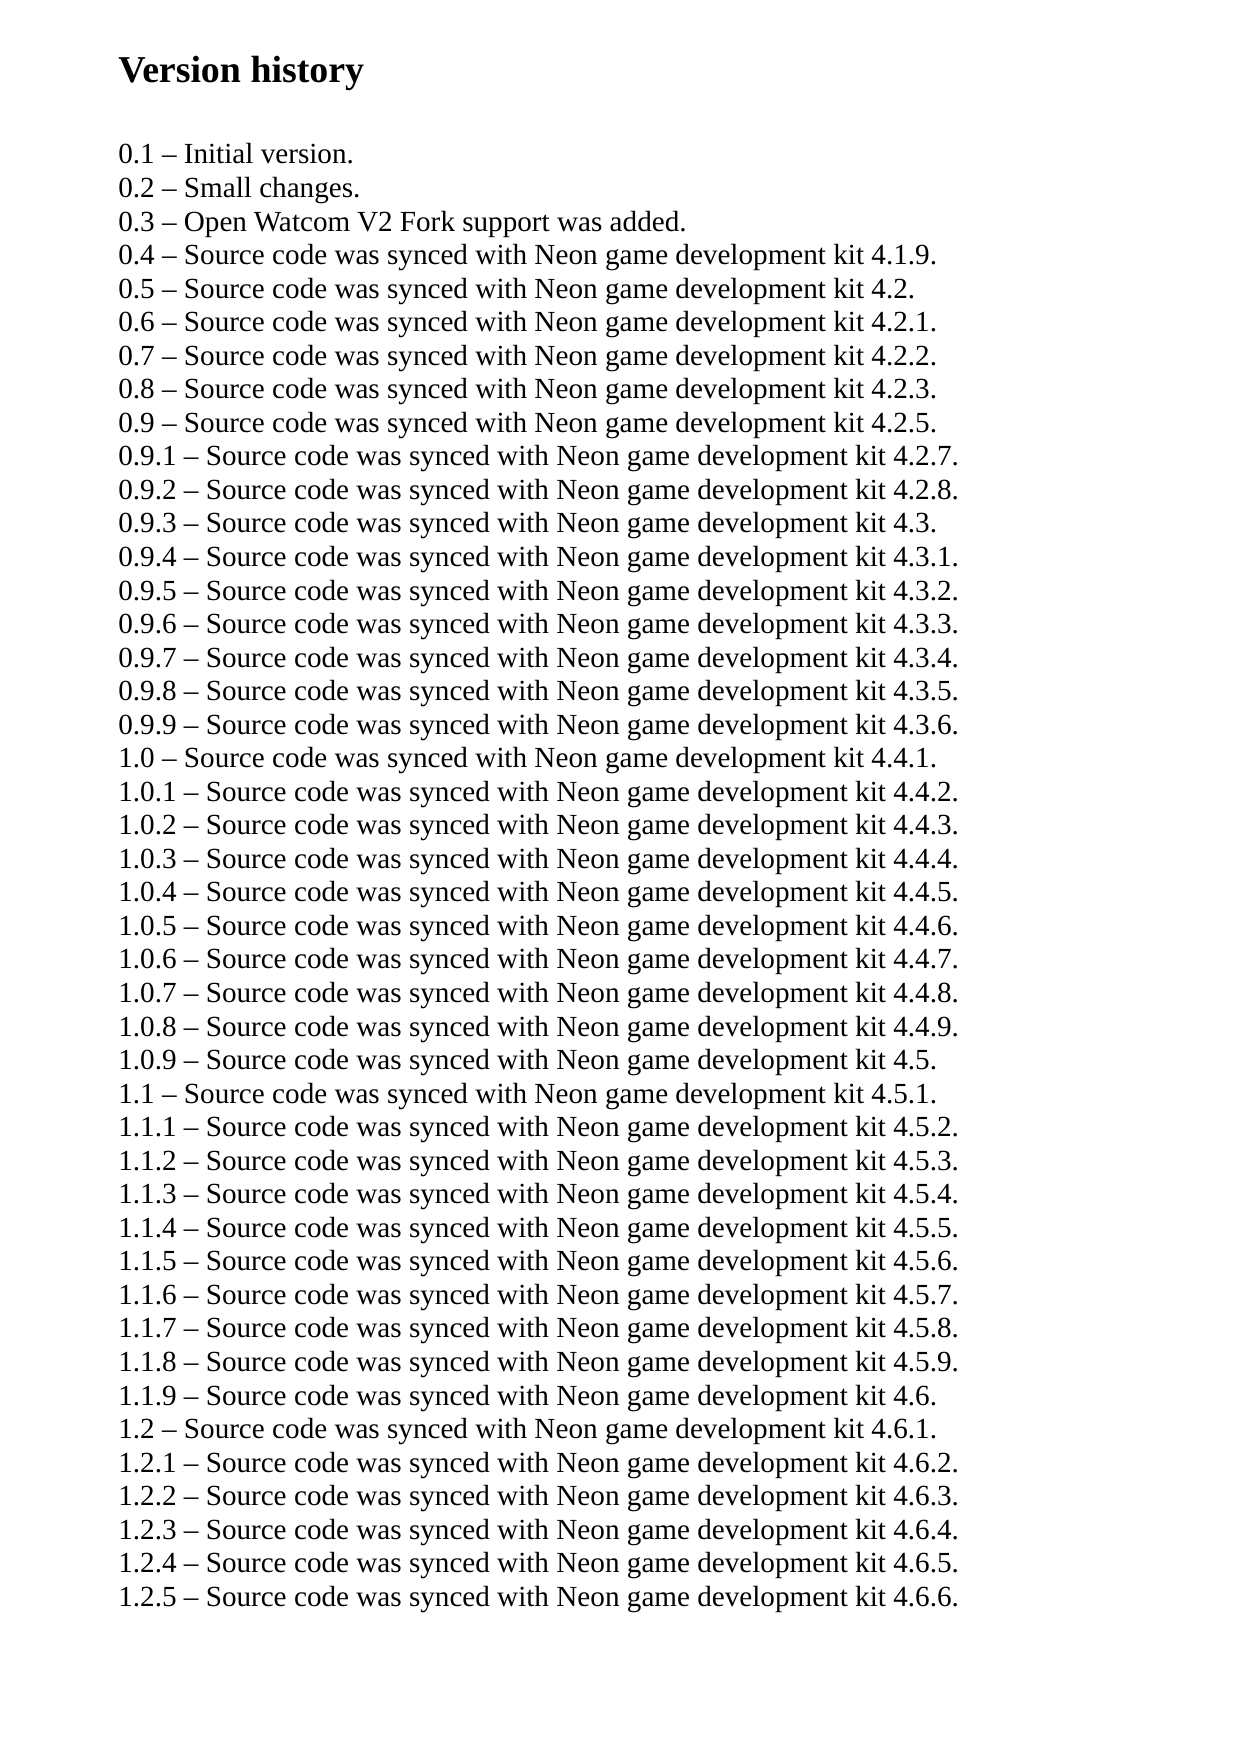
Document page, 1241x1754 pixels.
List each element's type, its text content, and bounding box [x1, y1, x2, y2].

text 1.1.3 – Source code was synced with Neon game development kit 4.5.4. [118, 1176, 1122, 1210]
text 1.2.1 – Source code was synced with Neon game development kit 4.6.2. [118, 1445, 1122, 1478]
text 0.9.8 – Source code was synced with Neon game development kit 4.3.5. [118, 673, 1122, 707]
text 1.2.2 – Source code was synced with Neon game development kit 4.6.3. [118, 1478, 1122, 1512]
text 1.1.7 – Source code was synced with Neon game development kit 4.5.8. [118, 1311, 1122, 1344]
text 1.0.2 – Source code was synced with Neon game development kit 4.4.3. [118, 807, 1122, 841]
text 1.0 – Source code was synced with Neon game development kit 4.4.1. [118, 740, 1122, 774]
text 1.1.6 – Source code was synced with Neon game development kit 4.5.7. [118, 1277, 1122, 1311]
text 0.9.3 – Source code was synced with Neon game development kit 4.3. [118, 506, 1122, 539]
text 0.9.2 – Source code was synced with Neon game development kit 4.2.8. [118, 472, 1122, 506]
text 0.3 – Open Watcom V2 Fork support was added. [118, 204, 1122, 237]
text 1.0.7 – Source code was synced with Neon game development kit 4.4.8. [118, 975, 1122, 1009]
text 1.0.8 – Source code was synced with Neon game development kit 4.4.9. [118, 1009, 1122, 1042]
text 1.2.3 – Source code was synced with Neon game development kit 4.6.4. [118, 1512, 1122, 1545]
text 0.8 – Source code was synced with Neon game development kit 4.2.3. [118, 371, 1122, 405]
text 1.0.1 – Source code was synced with Neon game development kit 4.4.2. [118, 774, 1122, 807]
text 0.1 – Initial version. [118, 137, 1122, 170]
text 0.5 – Source code was synced with Neon game development kit 4.2. [118, 271, 1122, 304]
text 1.0.4 – Source code was synced with Neon game development kit 4.4.5. [118, 874, 1122, 908]
text 0.9.5 – Source code was synced with Neon game development kit 4.3.2. [118, 573, 1122, 606]
text 1.0.6 – Source code was synced with Neon game development kit 4.4.7. [118, 942, 1122, 975]
text 1.1.5 – Source code was synced with Neon game development kit 4.5.6. [118, 1243, 1122, 1277]
text 1.1.1 – Source code was synced with Neon game development kit 4.5.2. [118, 1109, 1122, 1143]
text 0.2 – Small changes. [118, 170, 1122, 204]
text 1.2 – Source code was synced with Neon game development kit 4.6.1. [118, 1411, 1122, 1445]
text 1.2.4 – Source code was synced with Neon game development kit 4.6.5. [118, 1545, 1122, 1579]
text 0.7 – Source code was synced with Neon game development kit 4.2.2. [118, 338, 1122, 371]
text 0.4 – Source code was synced with Neon game development kit 4.1.9. [118, 237, 1122, 271]
text 1.1.8 – Source code was synced with Neon game development kit 4.5.9. [118, 1344, 1122, 1378]
text 1.1.9 – Source code was synced with Neon game development kit 4.6. [118, 1378, 1122, 1411]
text 1.1.2 – Source code was synced with Neon game development kit 4.5.3. [118, 1143, 1122, 1176]
text 0.9.4 – Source code was synced with Neon game development kit 4.3.1. [118, 539, 1122, 573]
text 0.9.7 – Source code was synced with Neon game development kit 4.3.4. [118, 640, 1122, 673]
text 1.0.3 – Source code was synced with Neon game development kit 4.4.4. [118, 841, 1122, 874]
text 1.0.9 – Source code was synced with Neon game development kit 4.5. [118, 1042, 1122, 1076]
text 0.9 – Source code was synced with Neon game development kit 4.2.5. [118, 405, 1122, 438]
text 0.6 – Source code was synced with Neon game development kit 4.2.1. [118, 304, 1122, 338]
text 1.1.4 – Source code was synced with Neon game development kit 4.5.5. [118, 1210, 1122, 1243]
text 0.9.9 – Source code was synced with Neon game development kit 4.3.6. [118, 707, 1122, 740]
text 0.9.6 – Source code was synced with Neon game development kit 4.3.3. [118, 606, 1122, 640]
text 0.9.1 – Source code was synced with Neon game development kit 4.2.7. [118, 438, 1122, 472]
text 1.2.5 – Source code was synced with Neon game development kit 4.6.6. [118, 1579, 1122, 1612]
text 1.1 – Source code was synced with Neon game development kit 4.5.1. [118, 1076, 1122, 1109]
text 1.0.5 – Source code was synced with Neon game development kit 4.4.6. [118, 908, 1122, 942]
subtitle Version history [118, 47, 1122, 91]
